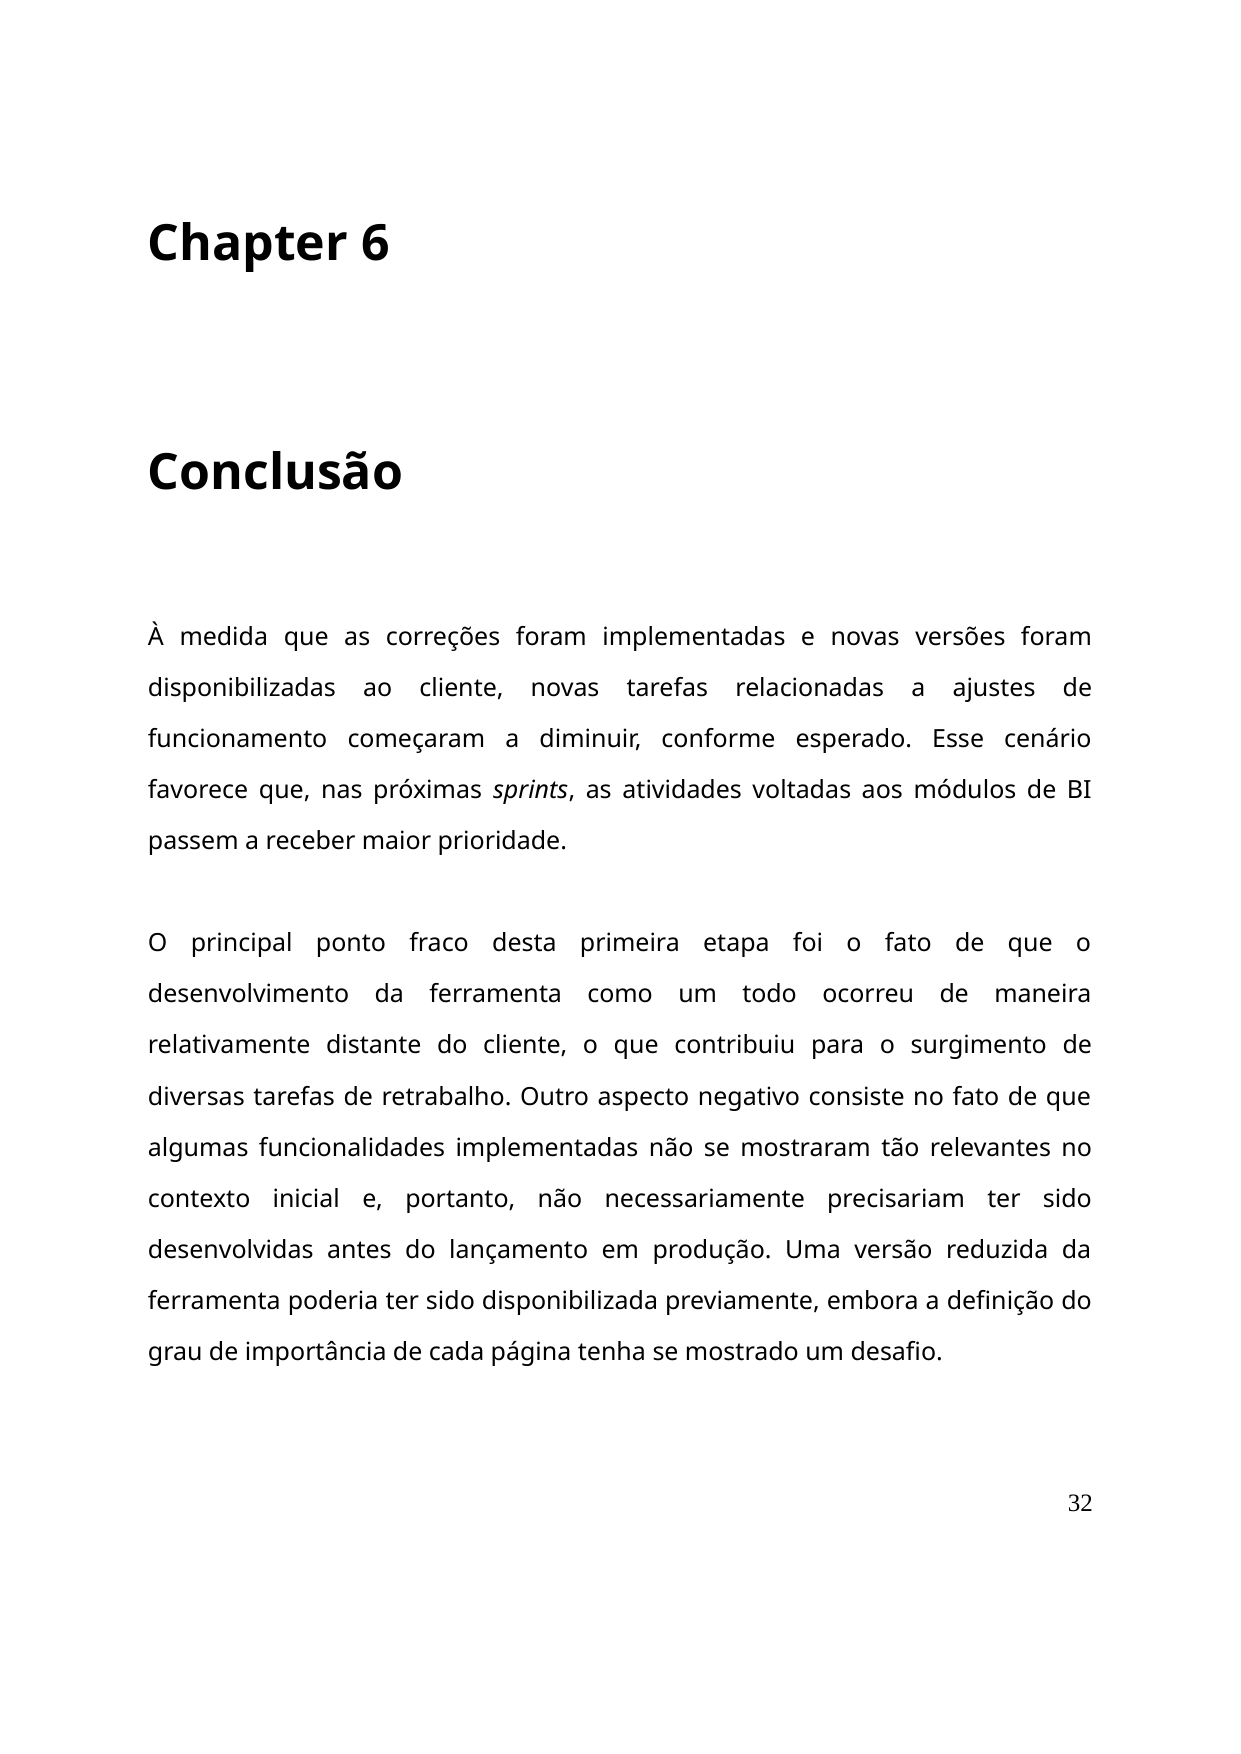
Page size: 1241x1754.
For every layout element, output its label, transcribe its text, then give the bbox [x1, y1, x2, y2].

text O principal ponto fraco desta primeira etapa foi o fato de que o desenvolvimento da ferramenta como um todo ocorreu de maneira relativamente distante do cliente, o que contribuiu para o surgimento de diversas tarefas de retrabalho. Outro aspecto negativo consiste no fato de que algumas funcionalidades implementadas não se mostraram tão relevantes no contexto inicial e, portanto, não necessariamente precisariam ter sido desenvolvidas antes do lançamento em produção. Uma versão reduzida da ferramenta poderia ter sido disponibilizada previamente, embora a definição do grau de importância de cada página tenha se mostrado um desafio. [148, 925, 1093, 1367]
subtitle Conclusão [148, 436, 1093, 504]
text Chapter 6 [148, 207, 1093, 275]
text À medida que as correções foram implementadas e novas versões foram disponibilizadas ao cliente, novas tarefas relacionadas a ajustes de funcionamento começaram a diminuir, conforme esperado. Esse cenário favorece que, nas próximas sprints, as atividades voltadas aos módulos de BI passem a receber maior prioridade. [148, 619, 1093, 857]
